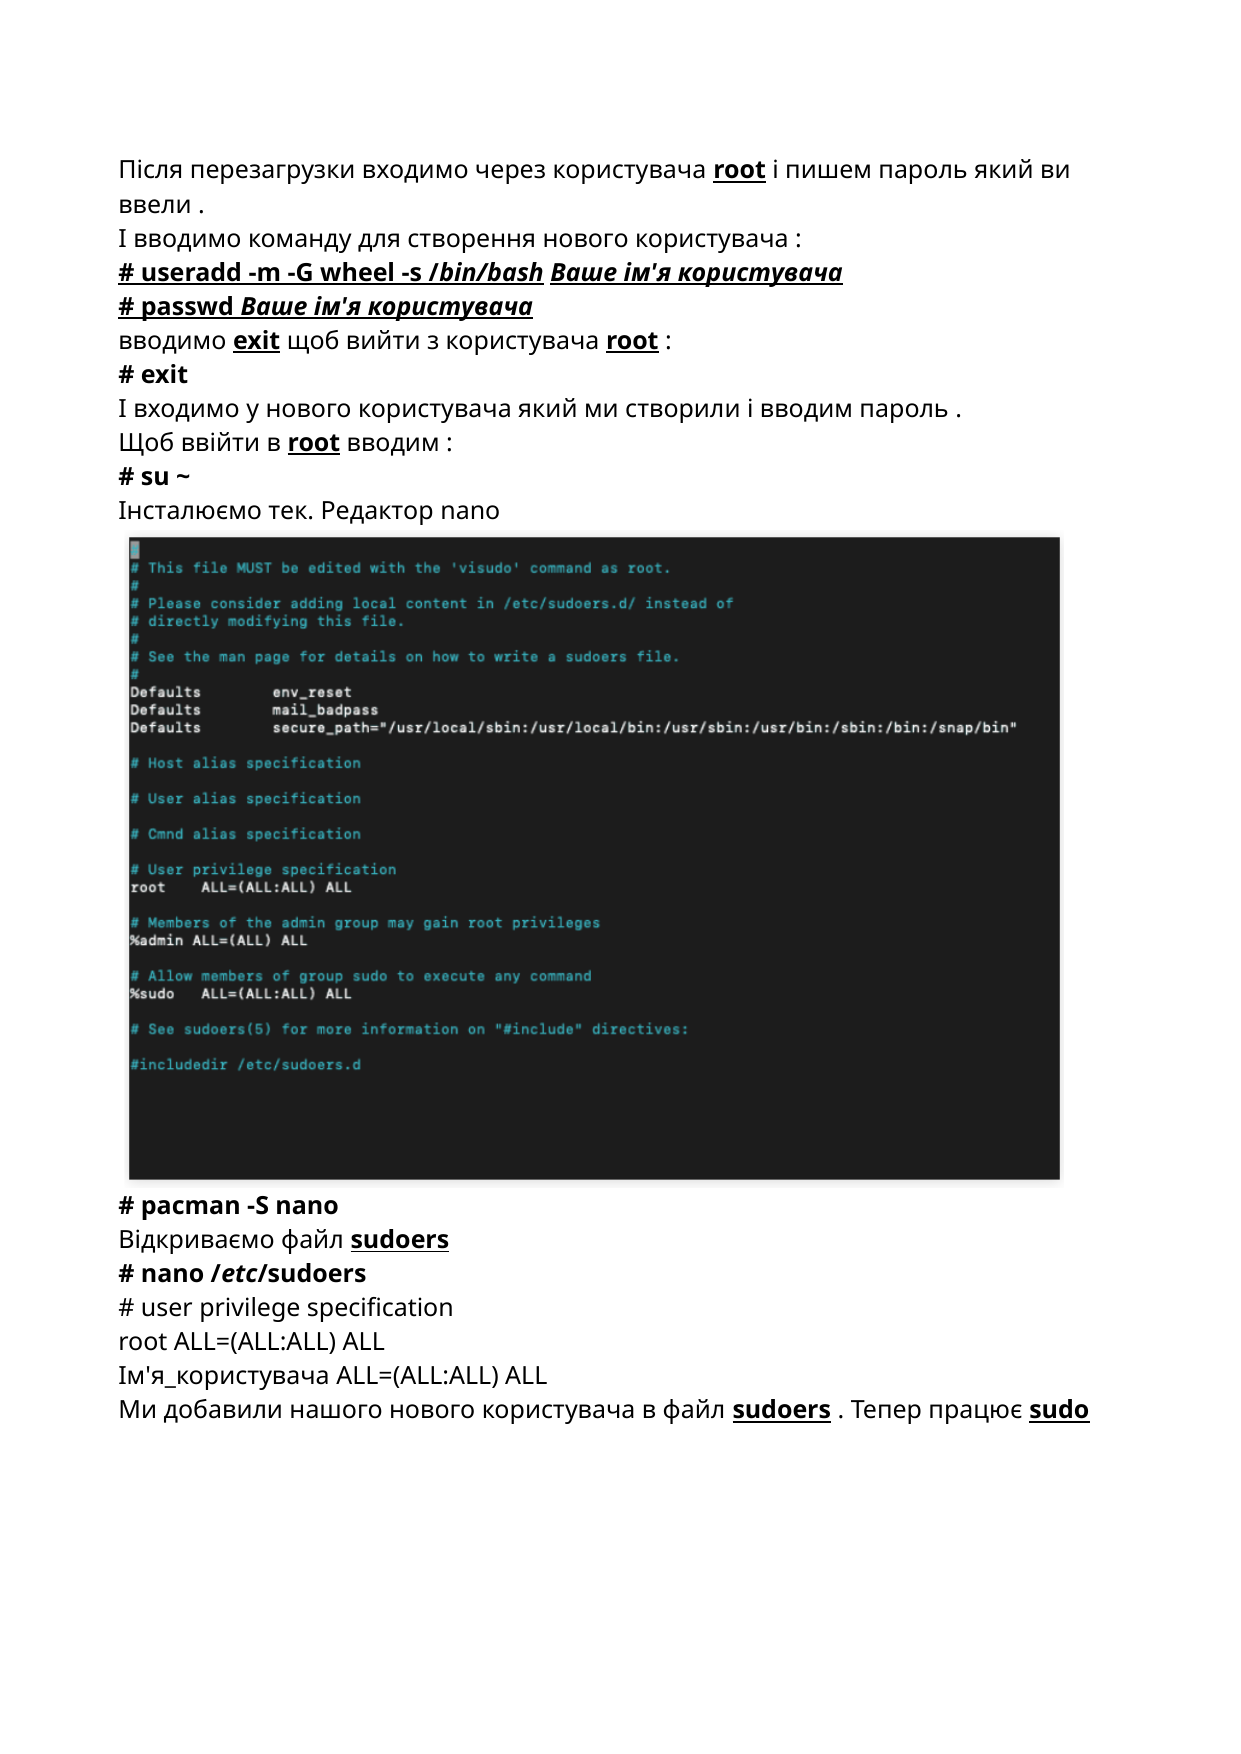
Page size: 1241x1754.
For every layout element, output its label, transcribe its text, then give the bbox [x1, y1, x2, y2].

text # su ~ [118, 459, 1122, 493]
text Інсталюємо тек. Редактор nano [118, 493, 1122, 527]
text І вводимо команду для створення нового користувача : [118, 220, 1122, 254]
text Відкриваємо файл sudoers [118, 1222, 1122, 1256]
text # passwd Ваше ім'я користувача [118, 288, 1122, 322]
text Ми добавили нашого нового користувача в файл sudoers . Тепер працює sudo [118, 1392, 1122, 1426]
text Ім'я_користувача ALL=(ALL:ALL) ALL [118, 1358, 1122, 1392]
text # nano /etc/sudoers [118, 1256, 1122, 1290]
text # exit [118, 357, 1122, 391]
text Після перезагрузки входимо через користувача root і пишем пароль який ви ввели . [118, 152, 1122, 220]
text Щоб ввійти в root вводим : [118, 425, 1122, 459]
picture [124, 530, 1064, 1188]
text root ALL=(ALL:ALL) ALL [118, 1324, 1122, 1358]
text # pacman -S nano [118, 527, 1122, 1222]
text # user privilege specification [118, 1290, 1122, 1324]
text І входимо у нового користувача який ми створили і вводим пароль . [118, 391, 1122, 425]
text вводимо exit щоб вийти з користувача root : [118, 322, 1122, 357]
text # useradd -m -G wheel -s /bin/bash Ваше ім'я користувача [118, 254, 1122, 288]
